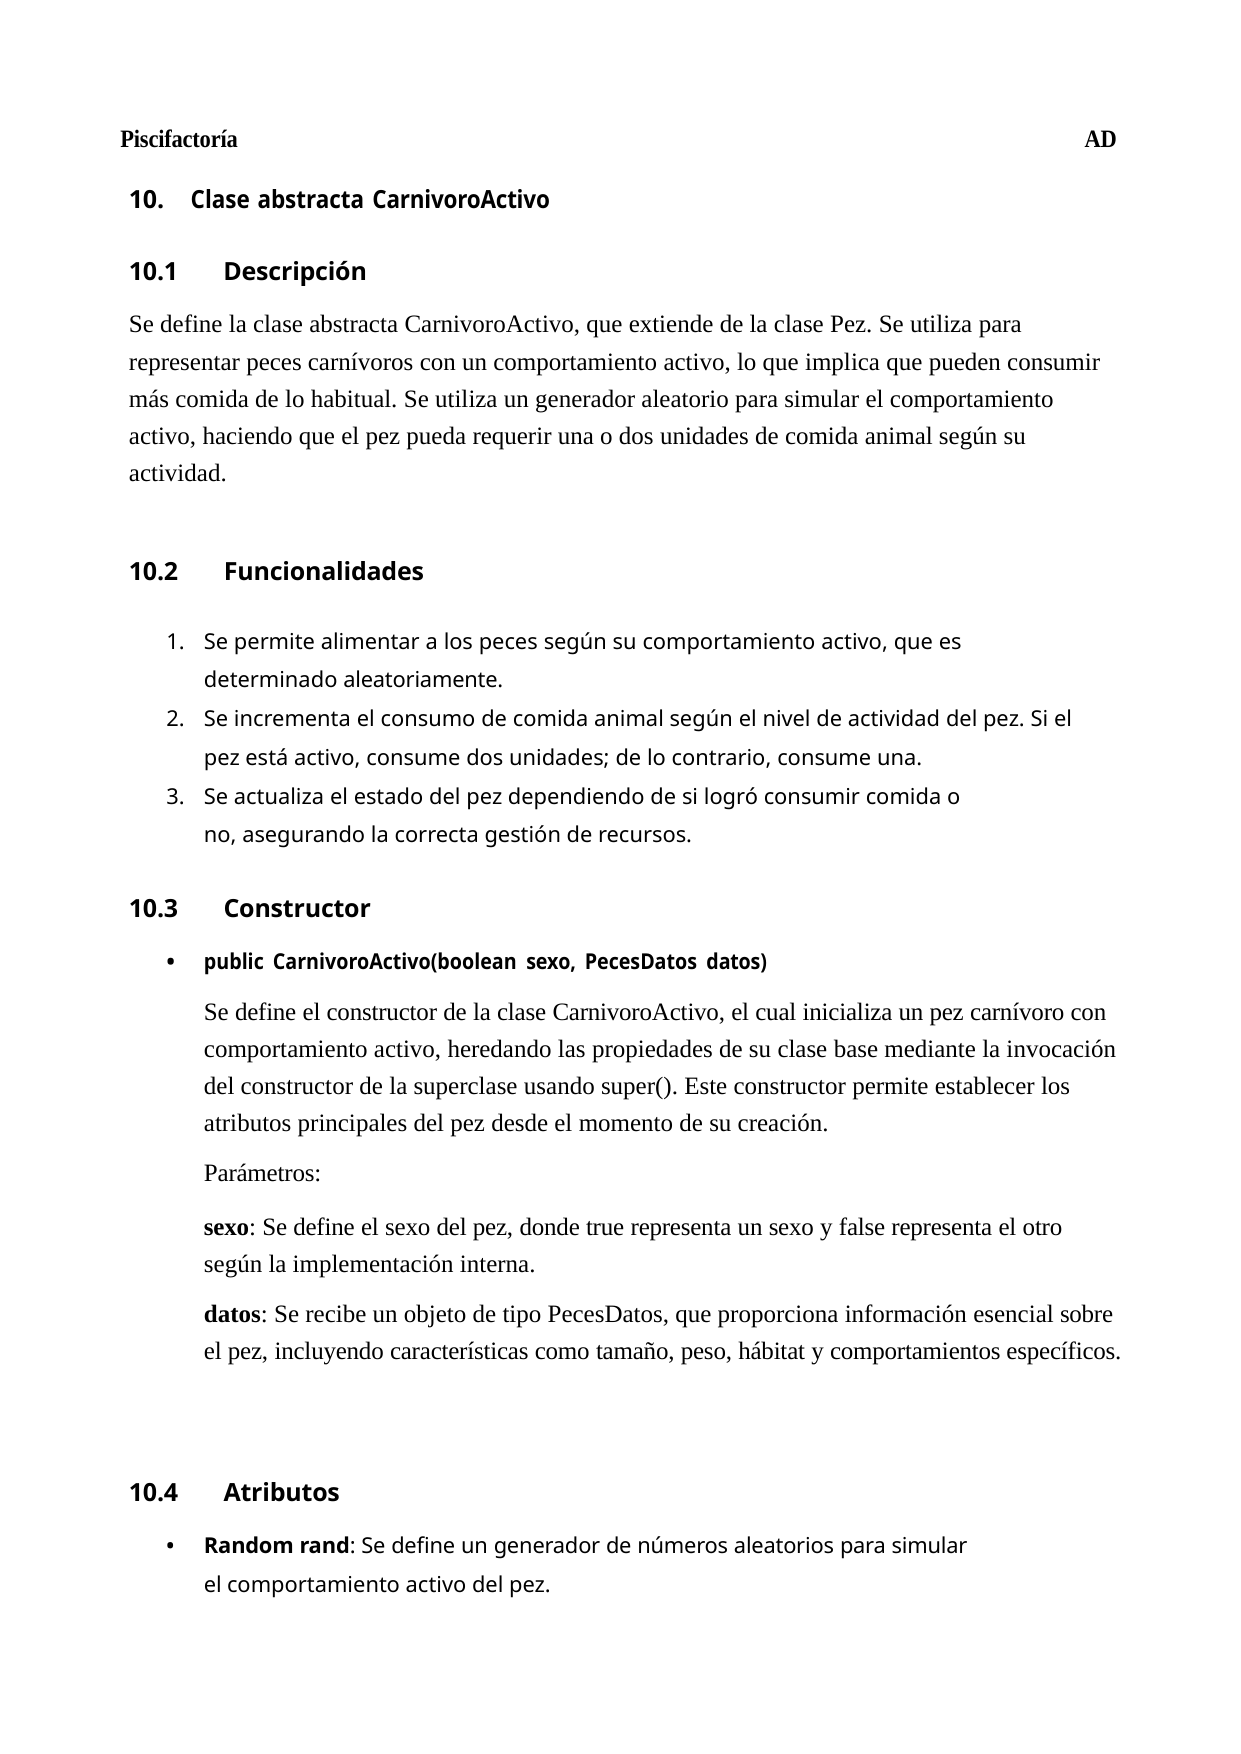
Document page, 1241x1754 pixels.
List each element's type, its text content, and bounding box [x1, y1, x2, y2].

list Se actualiza el estado del pez dependiendo de si logró consumir comida o no, asegurando la correcta gestión de recursos. [166, 781, 995, 849]
text datos: Se recibe un objeto de tipo PecesDatos, que proporciona información esencial sobre el pez, incluyendo características como tamaño, peso, hábitat y comportamientos específicos. [204, 1299, 1122, 1365]
list Se incrementa el consumo de comida animal según el nivel de actividad del pez. Si el pez está activo, consume dos unidades; de lo contrario, consume una. [166, 703, 1103, 772]
text Parámetros: [204, 1158, 1122, 1187]
subtitle Funcionalidades [129, 554, 1122, 588]
text Se define la clase abstracta CarnivoroActivo, que extiende de la clase Pez. Se utiliza para representar peces carnívoros con un comportamiento activo, lo que implica que pueden consumir más comida de lo habitual. Se utiliza un generador aleatorio para simular el comportamiento activo, haciendo que el pez pueda requerir una o dos unidades de comida animal según su actividad. [129, 309, 1105, 487]
subtitle Constructor [129, 891, 1122, 925]
list Random rand: Se define un generador de números aleatorios para simular el comportamiento activo del pez. [166, 1530, 981, 1599]
subtitle public CarnivoroActivo(boolean sexo, PecesDatos datos) [166, 946, 1122, 976]
subtitle Atributos [129, 1475, 1122, 1509]
subtitle Clase abstracta CarnivoroActivo [129, 182, 1122, 216]
subtitle Descripción [129, 254, 1122, 288]
text sexo: Se define el sexo del pez, donde true representa un sexo y false representa el otro según la implementación interna. [204, 1212, 1122, 1278]
list Se permite alimentar a los peces según su comportamiento activo, que es determinado aleatoriamente. [166, 626, 1083, 694]
text Se define el constructor de la clase CarnivoroActivo, el cual inicializa un pez carnívoro con comportamiento activo, heredando las propiedades de su clase base mediante la invocación del constructor de la superclase usando super(). Este constructor permite establecer los atributos principales del pez desde el momento de su creación. [204, 997, 1122, 1137]
